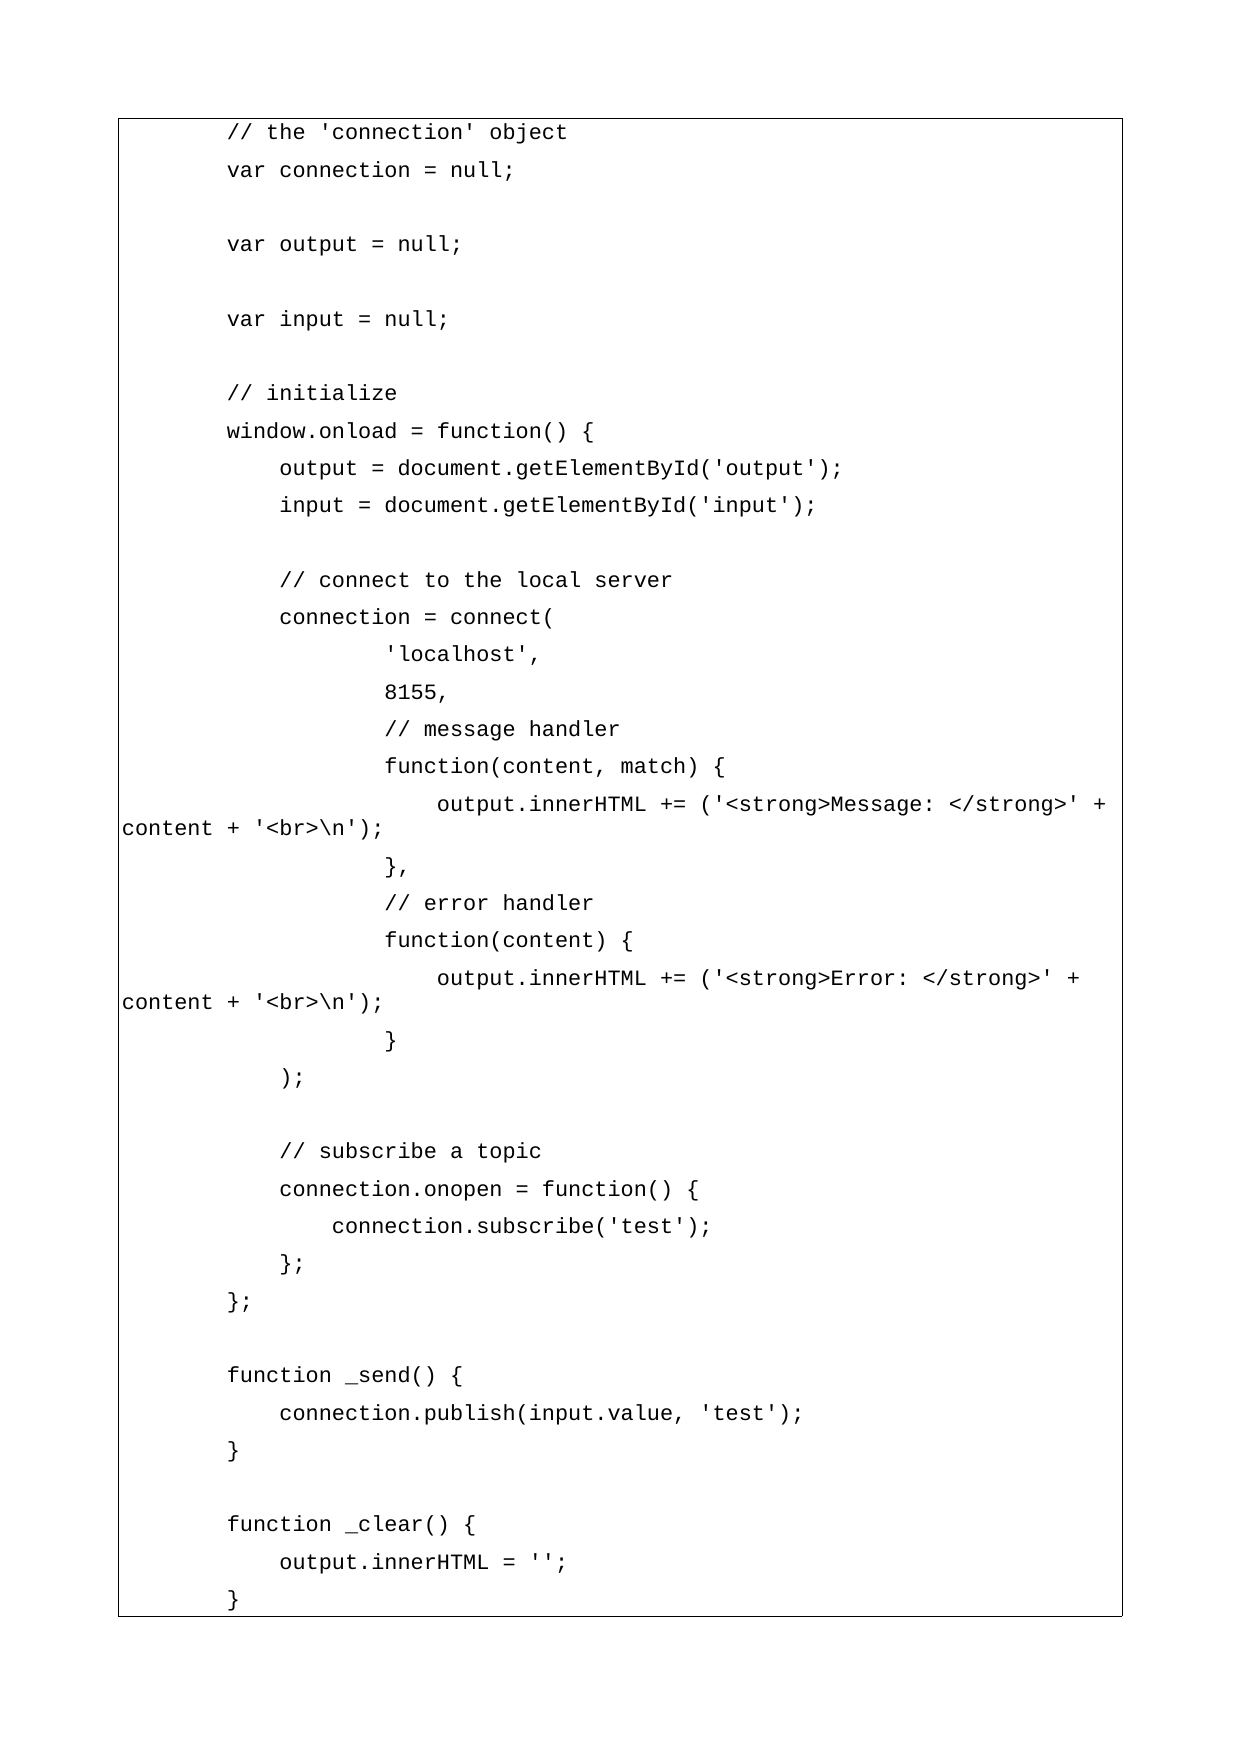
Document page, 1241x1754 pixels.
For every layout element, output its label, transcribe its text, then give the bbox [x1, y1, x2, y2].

text connection.publish(input.value, 'test'); [119, 1398, 1122, 1427]
text function _send() { [119, 1361, 1122, 1389]
text connection = connect( [119, 603, 1122, 631]
text output = document.getElementById('output'); [119, 454, 1122, 482]
text // initialize [119, 379, 1122, 407]
text function(content) { [119, 926, 1122, 954]
text output.innerHTML += ('<strong>Error: </strong>' + content + '<br>\n'); [119, 963, 1122, 1016]
text } [119, 1585, 1122, 1616]
text input = document.getElementById('input'); [119, 491, 1122, 519]
text }; [119, 1286, 1122, 1315]
text // the 'connection' object [119, 119, 1122, 146]
text output.innerHTML += ('<strong>Message: </strong>' + content + '<br>\n'); [119, 789, 1122, 842]
text function(content, match) { [119, 752, 1122, 780]
text // subscribe a topic [119, 1137, 1122, 1166]
text // error handler [119, 889, 1122, 917]
text output.innerHTML = ''; [119, 1547, 1122, 1576]
text // connect to the local server [119, 566, 1122, 594]
text function _clear() { [119, 1510, 1122, 1538]
text ); [119, 1063, 1122, 1091]
text connection.onopen = function() { [119, 1174, 1122, 1203]
text var connection = null; [119, 155, 1122, 184]
text 'localhost', [119, 640, 1122, 668]
text // message handler [119, 715, 1122, 743]
text connection.subscribe('test'); [119, 1212, 1122, 1240]
text }, [119, 851, 1122, 880]
text window.onload = function() { [119, 416, 1122, 445]
text }; [119, 1249, 1122, 1277]
text 8155, [119, 677, 1122, 706]
text } [119, 1025, 1122, 1054]
text var output = null; [119, 230, 1122, 258]
text } [119, 1436, 1122, 1464]
text var input = null; [119, 304, 1122, 333]
